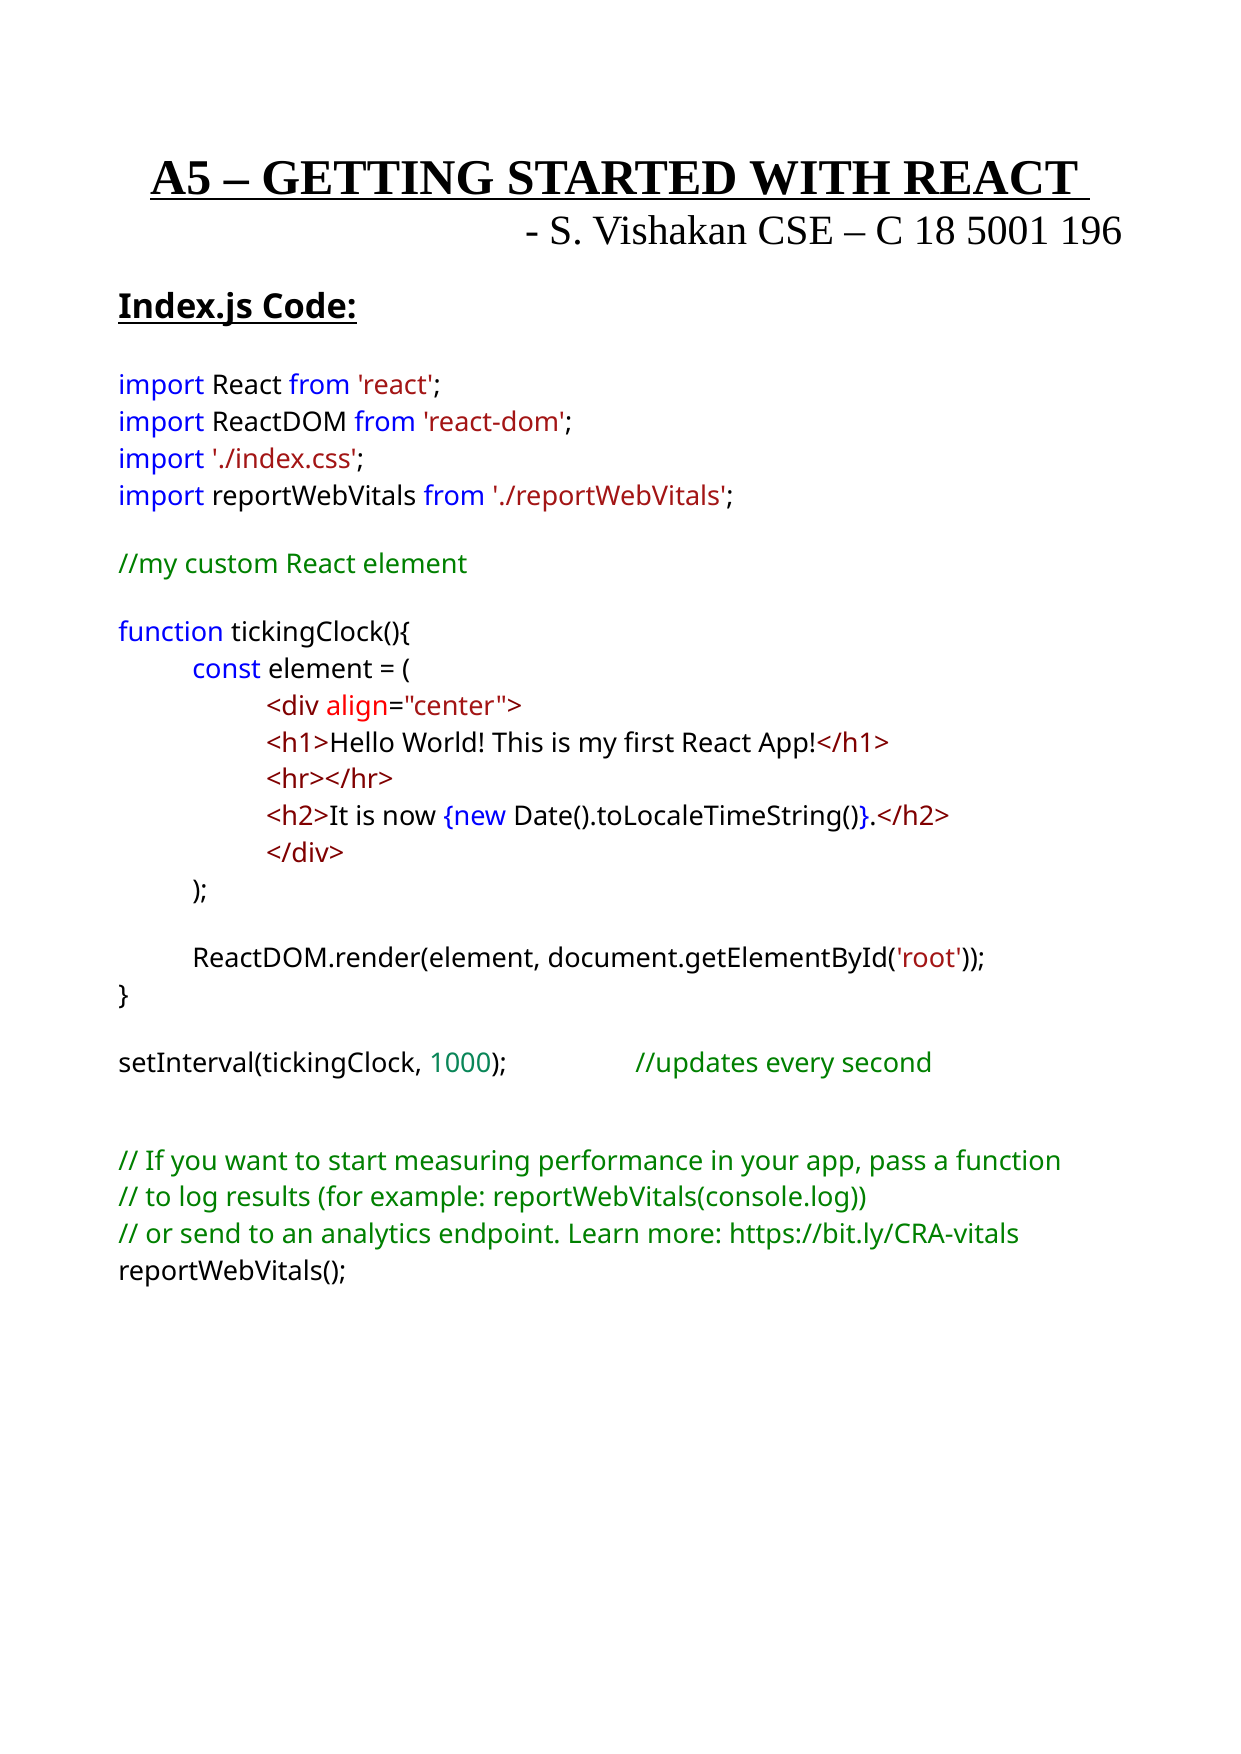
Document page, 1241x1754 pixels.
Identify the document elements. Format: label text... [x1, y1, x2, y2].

text ); [118, 871, 1122, 907]
text function tickingClock(){ [118, 612, 1122, 649]
text ReactDOM.render(element, document.getElementById('root')); [118, 939, 1122, 976]
text <h1>Hello World! This is my first React App!</h1> [118, 723, 1122, 760]
text reportWebVitals(); [118, 1252, 1122, 1288]
text import React from 'react'; [118, 366, 1122, 403]
text import reportWebVitals from './reportWebVitals'; [118, 476, 1122, 513]
text // or send to an analytics endpoint. Learn more: https://bit.ly/CRA-vitals [118, 1215, 1122, 1252]
text // to log results (for example: reportWebVitals(console.log)) [118, 1178, 1122, 1215]
text <div align="center"> [118, 686, 1122, 723]
text const element = ( [118, 649, 1122, 686]
text } [118, 976, 1122, 1012]
text <h2>It is now {new Date().toLocaleTimeString()}.</h2> [118, 797, 1122, 834]
text setInterval(tickingClock, 1000); //updates every second [118, 1043, 1122, 1080]
text Index.js Code: [118, 282, 1122, 329]
text A5 – GETTING STARTED WITH REACT [118, 148, 1122, 205]
text import './index.css'; [118, 439, 1122, 476]
text // If you want to start measuring performance in your app, pass a function [118, 1141, 1122, 1178]
text - S. Vishakan CSE – C 18 5001 196 [118, 205, 1122, 253]
text <hr></hr> [118, 760, 1122, 797]
text </div> [118, 834, 1122, 871]
text import ReactDOM from 'react-dom'; [118, 403, 1122, 439]
text //my custom React element [118, 544, 1122, 581]
